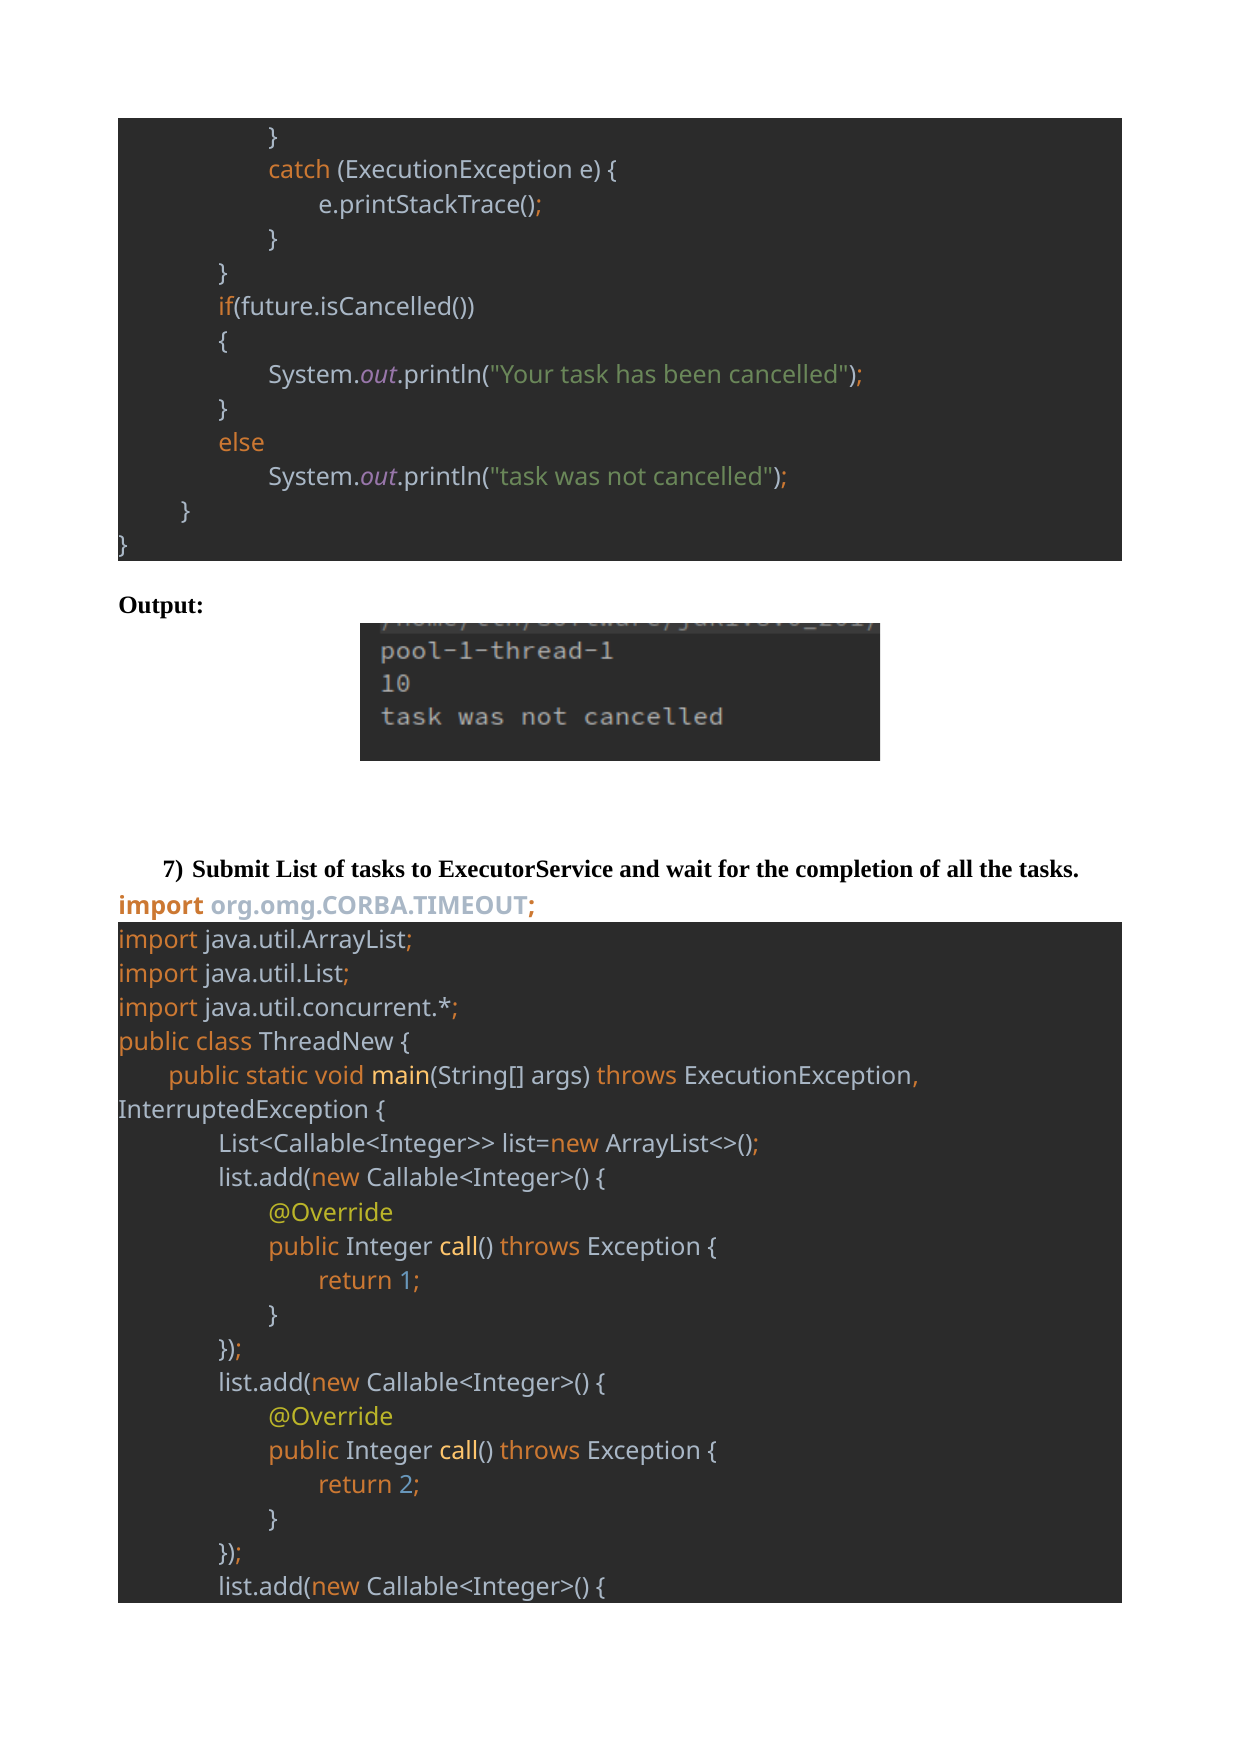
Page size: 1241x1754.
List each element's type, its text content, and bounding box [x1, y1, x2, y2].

text List<Callable<Integer>> list=new ArrayList<>(); [118, 1126, 1122, 1160]
text Output: [118, 590, 1122, 619]
picture [360, 623, 881, 761]
text public class ThreadNew { [118, 1024, 1122, 1058]
text }); [118, 1535, 1122, 1569]
text e.printStackTrace(); [118, 186, 1122, 220]
text } [118, 527, 1122, 561]
text else [118, 425, 1122, 459]
text } [118, 493, 1122, 527]
text public Integer call() throws Exception { [118, 1433, 1122, 1467]
text System.out.println("task was not cancelled"); [118, 459, 1122, 493]
text } [118, 220, 1122, 254]
text import java.util.concurrent.*; [118, 990, 1122, 1024]
list Submit List of tasks to ExecutorService and wait for the completion of all the tasks. [162, 854, 1122, 883]
text @Override [118, 1398, 1122, 1433]
text list.add(new Callable<Integer>() { [118, 1160, 1122, 1194]
text return 1; [118, 1262, 1122, 1296]
text } [118, 254, 1122, 288]
text } [118, 391, 1122, 425]
text } [118, 1501, 1122, 1535]
text list.add(new Callable<Integer>() { [118, 1569, 1122, 1603]
text catch (ExecutionException e) { [118, 152, 1122, 186]
text @Override [118, 1194, 1122, 1228]
text list.add(new Callable<Integer>() { [118, 1364, 1122, 1398]
text } [118, 1296, 1122, 1330]
text { [118, 322, 1122, 357]
text if(future.isCancelled()) [118, 288, 1122, 322]
text public static void main(String[] args) throws ExecutionException, InterruptedException { [118, 1058, 1122, 1126]
text }); [118, 1330, 1122, 1364]
text } [118, 118, 1122, 152]
text import java.util.List; [118, 956, 1122, 990]
text System.out.println("Your task has been cancelled"); [118, 357, 1122, 391]
text import java.util.ArrayList; [118, 922, 1122, 956]
text public Integer call() throws Exception { [118, 1228, 1122, 1262]
text import org.omg.CORBA.TIMEOUT; [118, 888, 1122, 922]
text return 2; [118, 1467, 1122, 1501]
